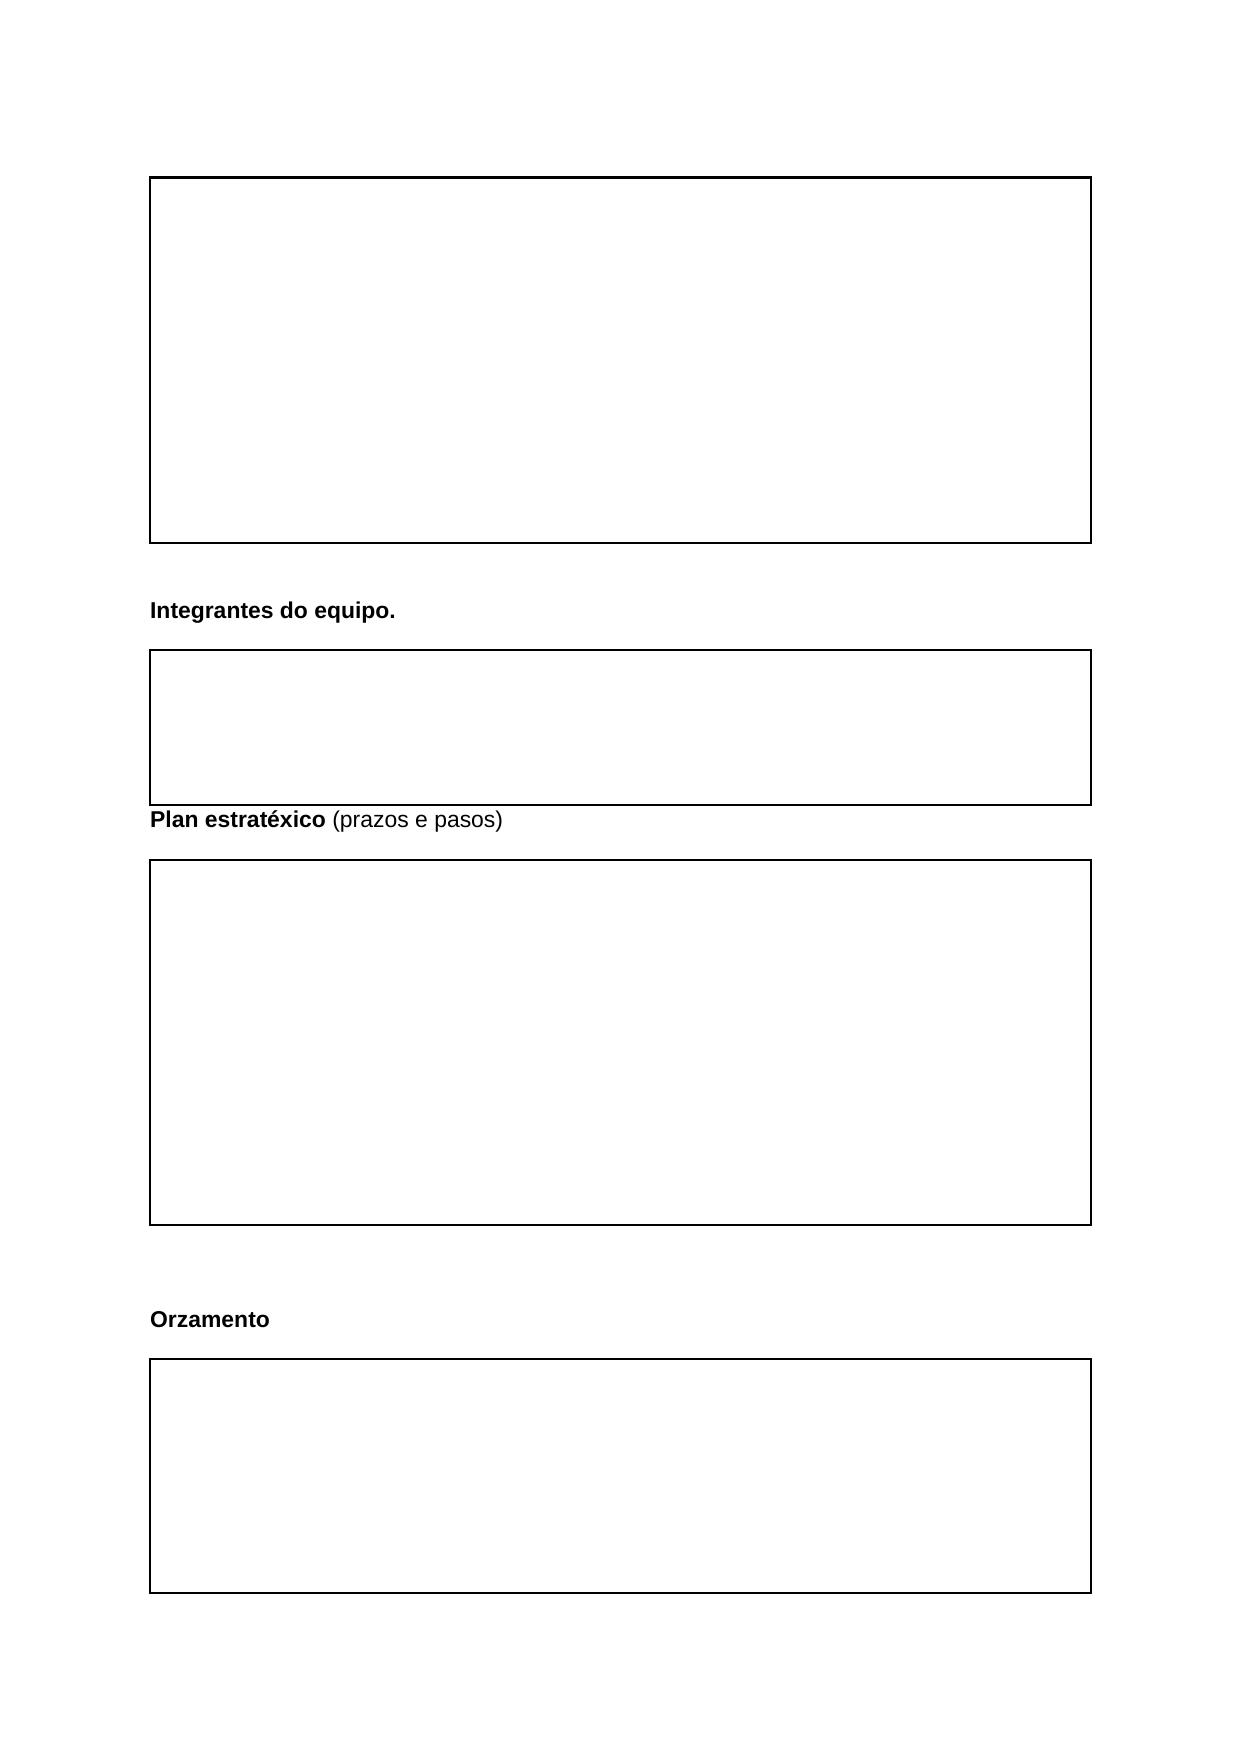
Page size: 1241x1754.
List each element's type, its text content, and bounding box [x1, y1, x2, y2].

text Plan estratéxico (prazos e pasos) [150, 806, 1090, 832]
table_header [151, 861, 1090, 1224]
table_header [151, 1360, 1090, 1592]
table_header [151, 179, 1090, 542]
text Integrantes do equipo. [150, 597, 1090, 623]
text Orzamento [150, 1306, 1090, 1332]
table_header [151, 651, 1090, 804]
